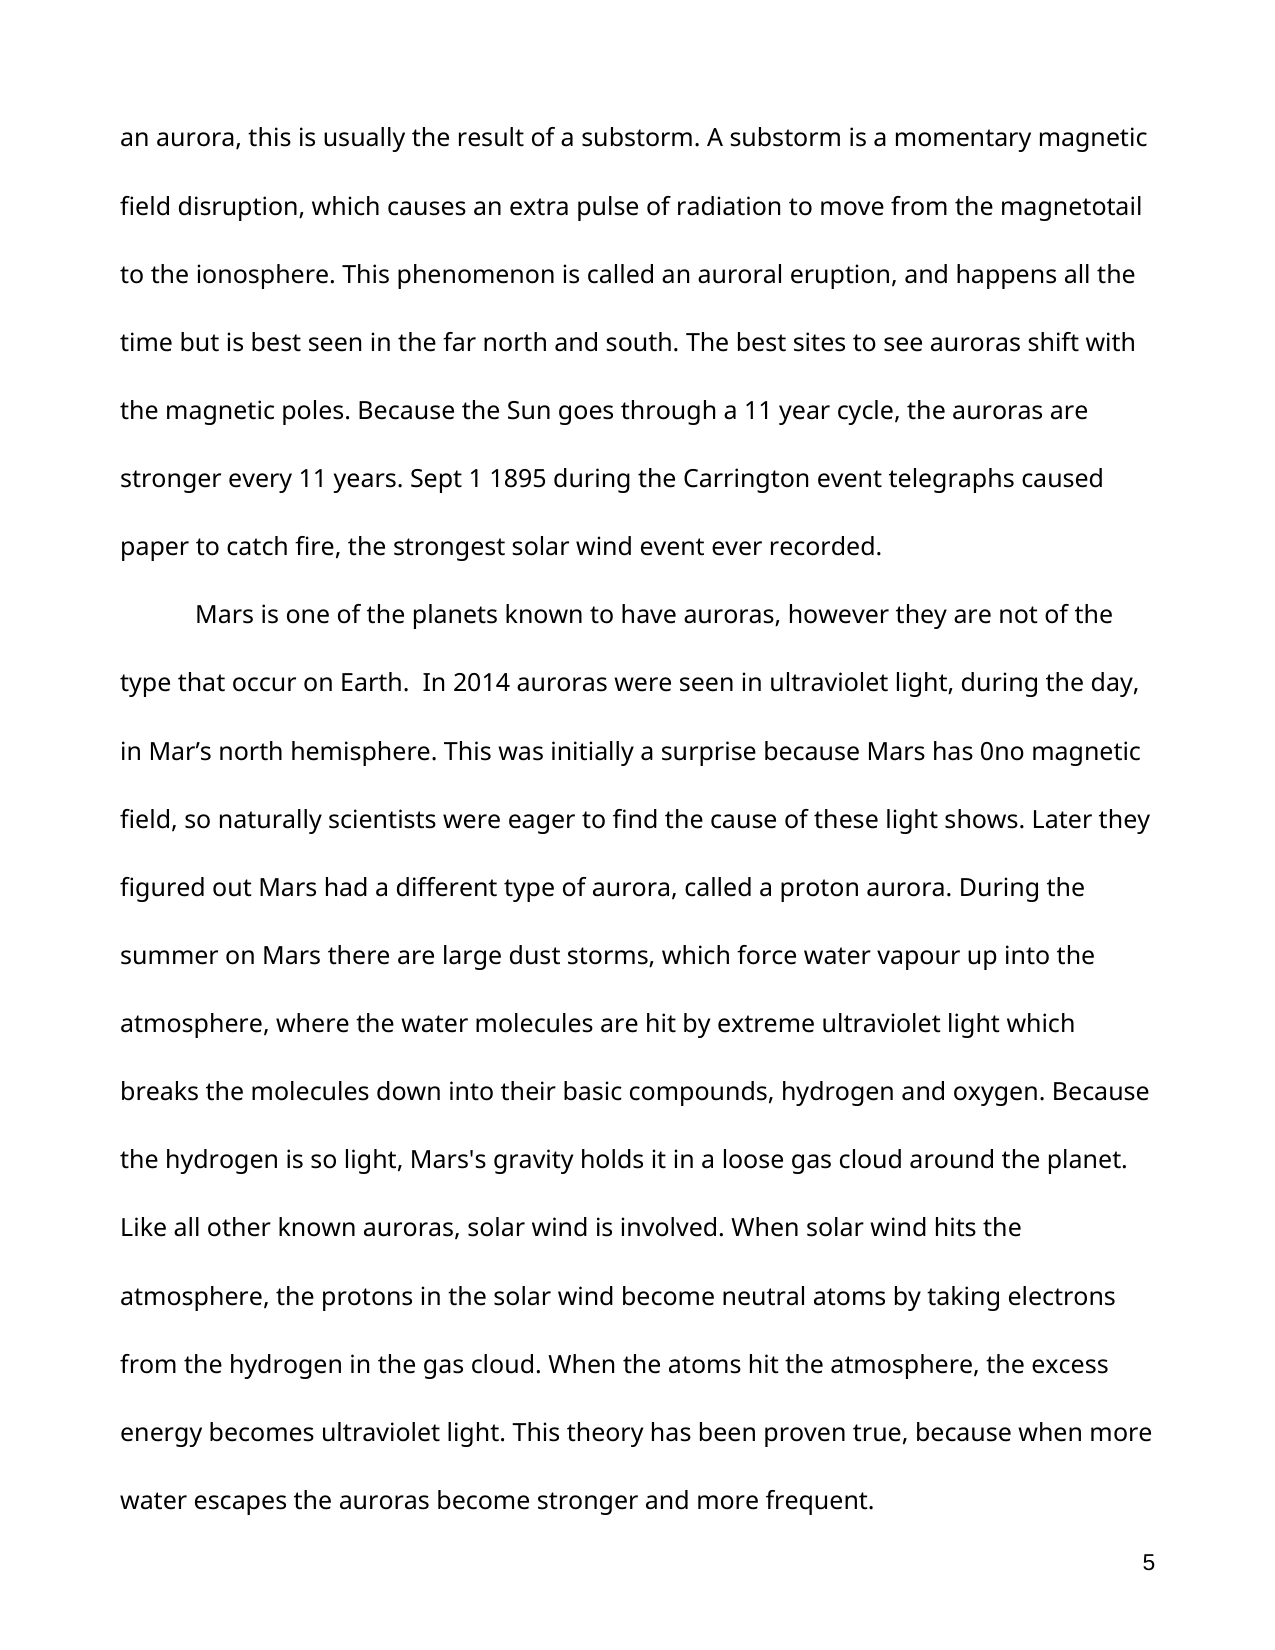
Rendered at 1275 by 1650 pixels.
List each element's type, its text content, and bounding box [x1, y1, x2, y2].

text an aurora, this is usually the result of a substorm. A substorm is a momentary magnetic field disruption, which causes an extra pulse of radiation to move from the magnetotail to the ionosphere. This phenomenon is called an auroral eruption, and happens all the time but is best seen in the far north and south. The best sites to see auroras shift with the magnetic poles. Because the Sun goes through a 11 year cycle, the auroras are stronger every 11 years. Sept 1 1895 during the Carrington event telegraphs caused paper to catch fire, the strongest solar wind event ever recorded. [120, 120, 1155, 563]
text Mars is one of the planets known to have auroras, however they are not of the type that occur on Earth. In 2014 auroras were seen in ultraviolet light, during the day, in Mar’s north hemisphere. This was initially a surprise because Mars has 0no magnetic field, so naturally scientists were eager to find the cause of these light shows. Later they figured out Mars had a different type of aurora, called a proton aurora. During the summer on Mars there are large dust storms, which force water vapour up into the atmosphere, where the water molecules are hit by extreme ultraviolet light which breaks the molecules down into their basic compounds, hydrogen and oxygen. Because the hydrogen is so light, Mars's gravity holds it in a loose gas cloud around the planet. Like all other known auroras, solar wind is involved. When solar wind hits the atmosphere, the protons in the solar wind become neutral atoms by taking electrons from the hydrogen in the gas cloud. When the atoms hit the atmosphere, the excess energy becomes ultraviolet light. This theory has been proven true, because when more water escapes the auroras become stronger and more frequent. [120, 597, 1155, 1517]
